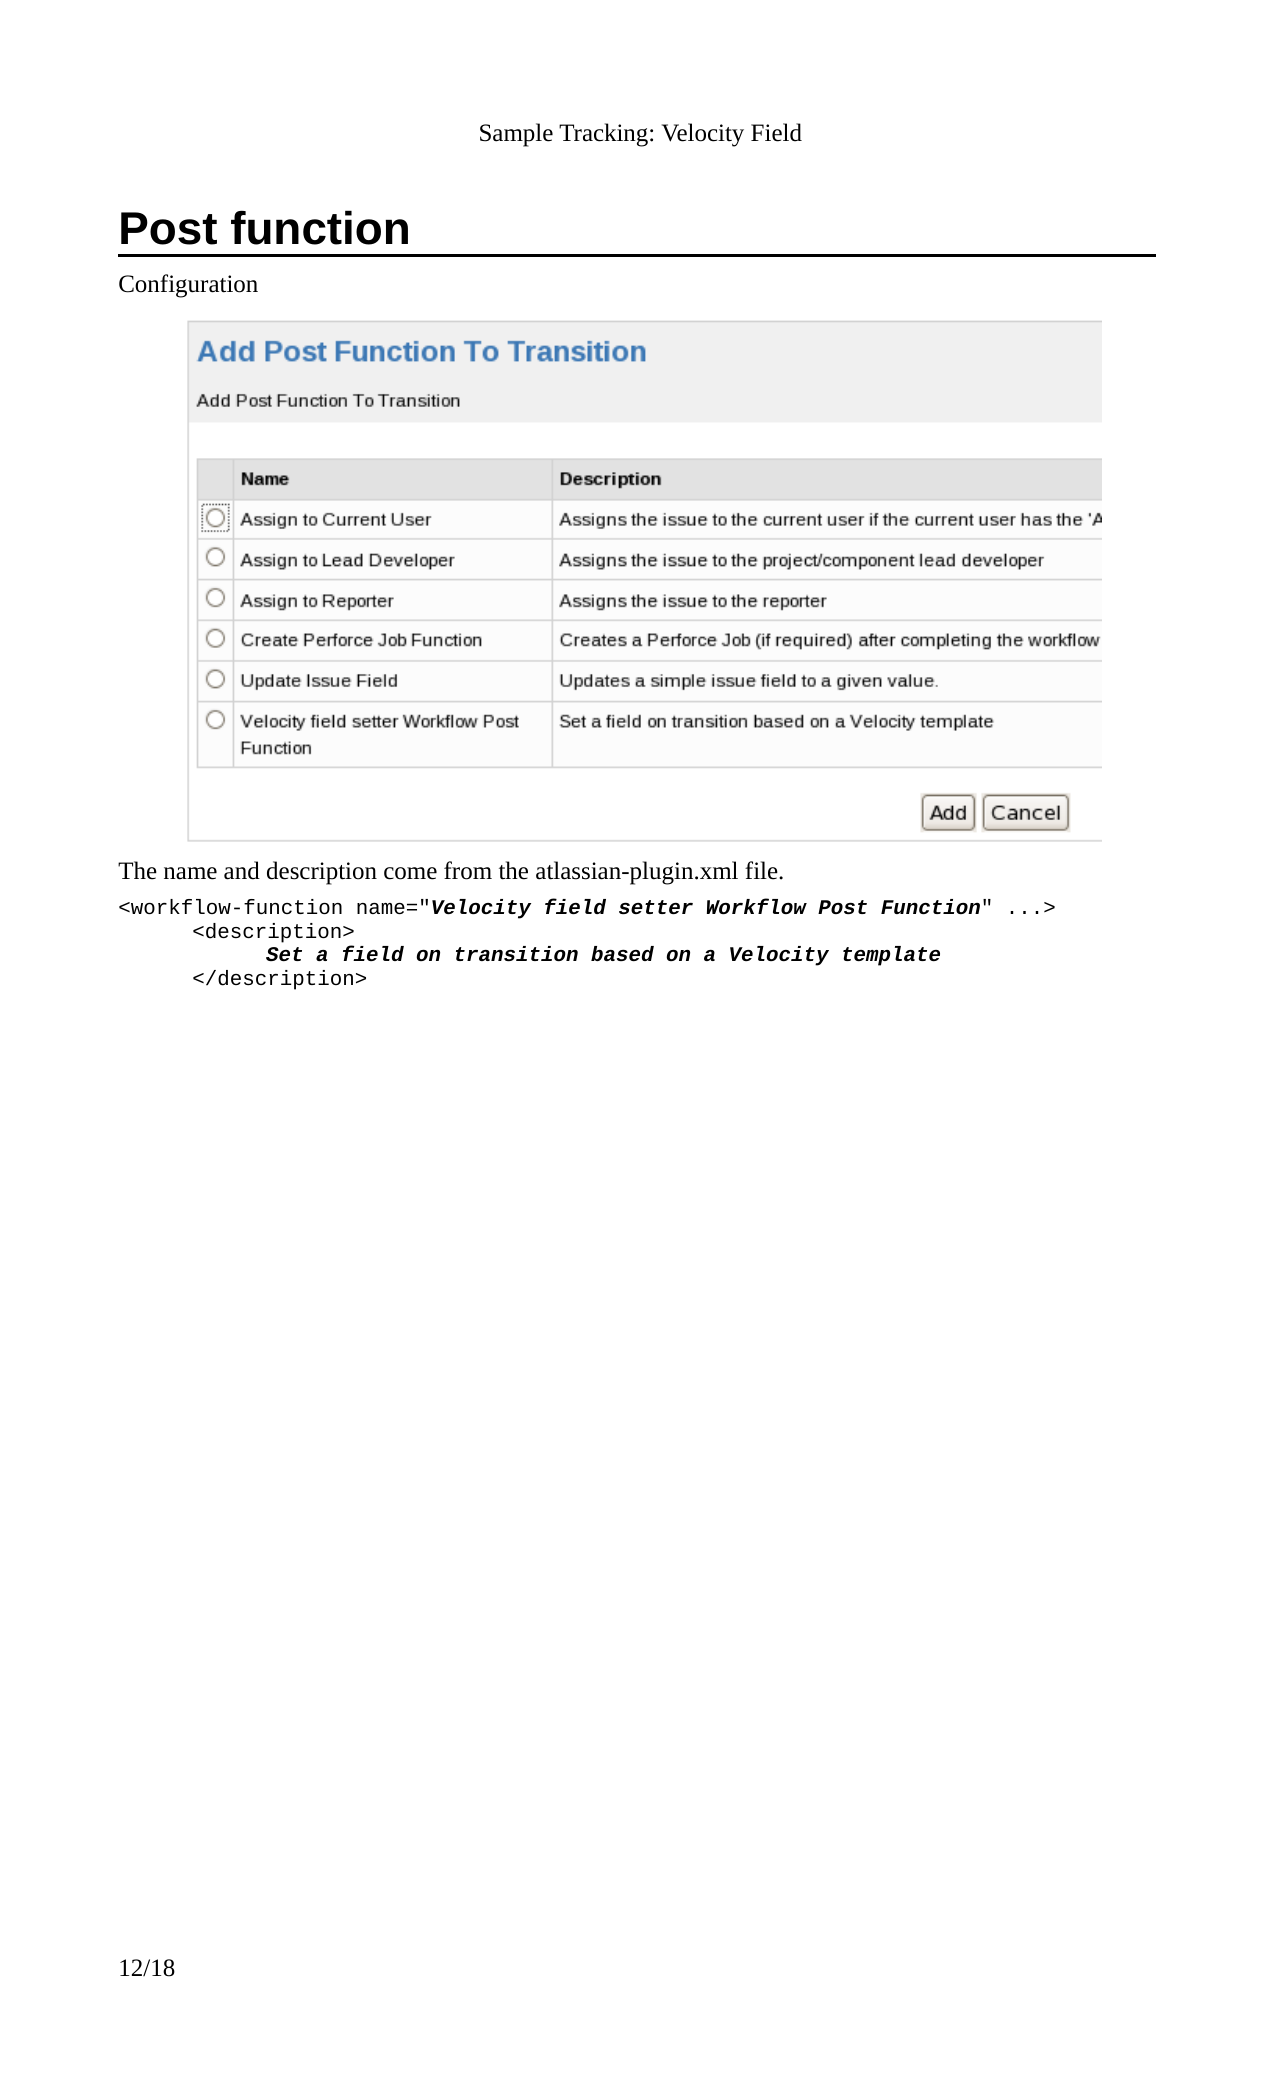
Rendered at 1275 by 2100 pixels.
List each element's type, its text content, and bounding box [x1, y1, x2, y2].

text Set a field on transition based on a Velocity template [118, 944, 1156, 968]
text <description> [118, 921, 1156, 944]
picture [172, 310, 1102, 856]
text The name and description come from the atlassian-plugin.xml file. [118, 310, 1156, 884]
text </description> [118, 968, 1156, 992]
text Configuration [118, 269, 1156, 298]
subtitle Post function [118, 202, 1156, 254]
text <workflow-function name="Velocity field setter Workflow Post Function" ...> [118, 897, 1156, 921]
